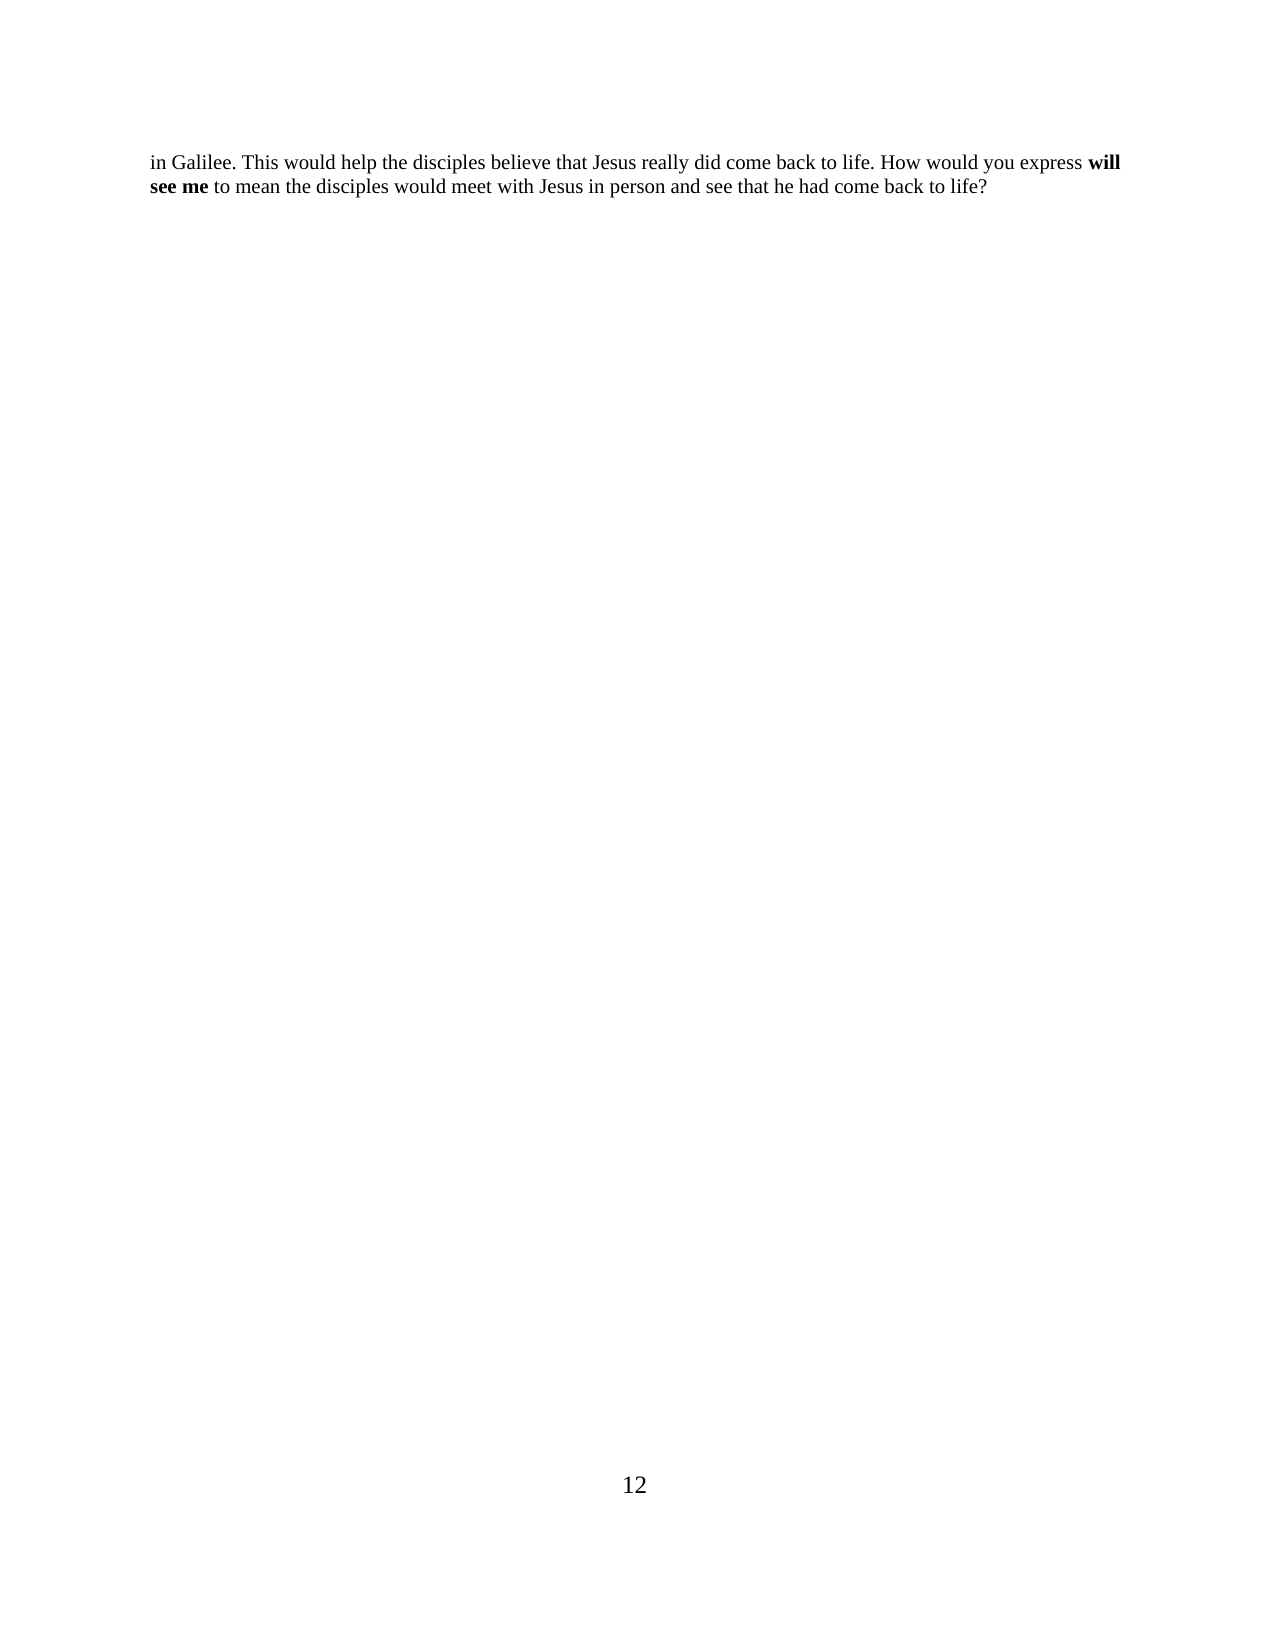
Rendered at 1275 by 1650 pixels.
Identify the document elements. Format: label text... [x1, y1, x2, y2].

text in Galilee. This would help the disciples believe that Jesus really did come back to life. How would you express will see me to mean the disciples would meet with Jesus in person and see that he had come back to life? [150, 150, 1125, 198]
